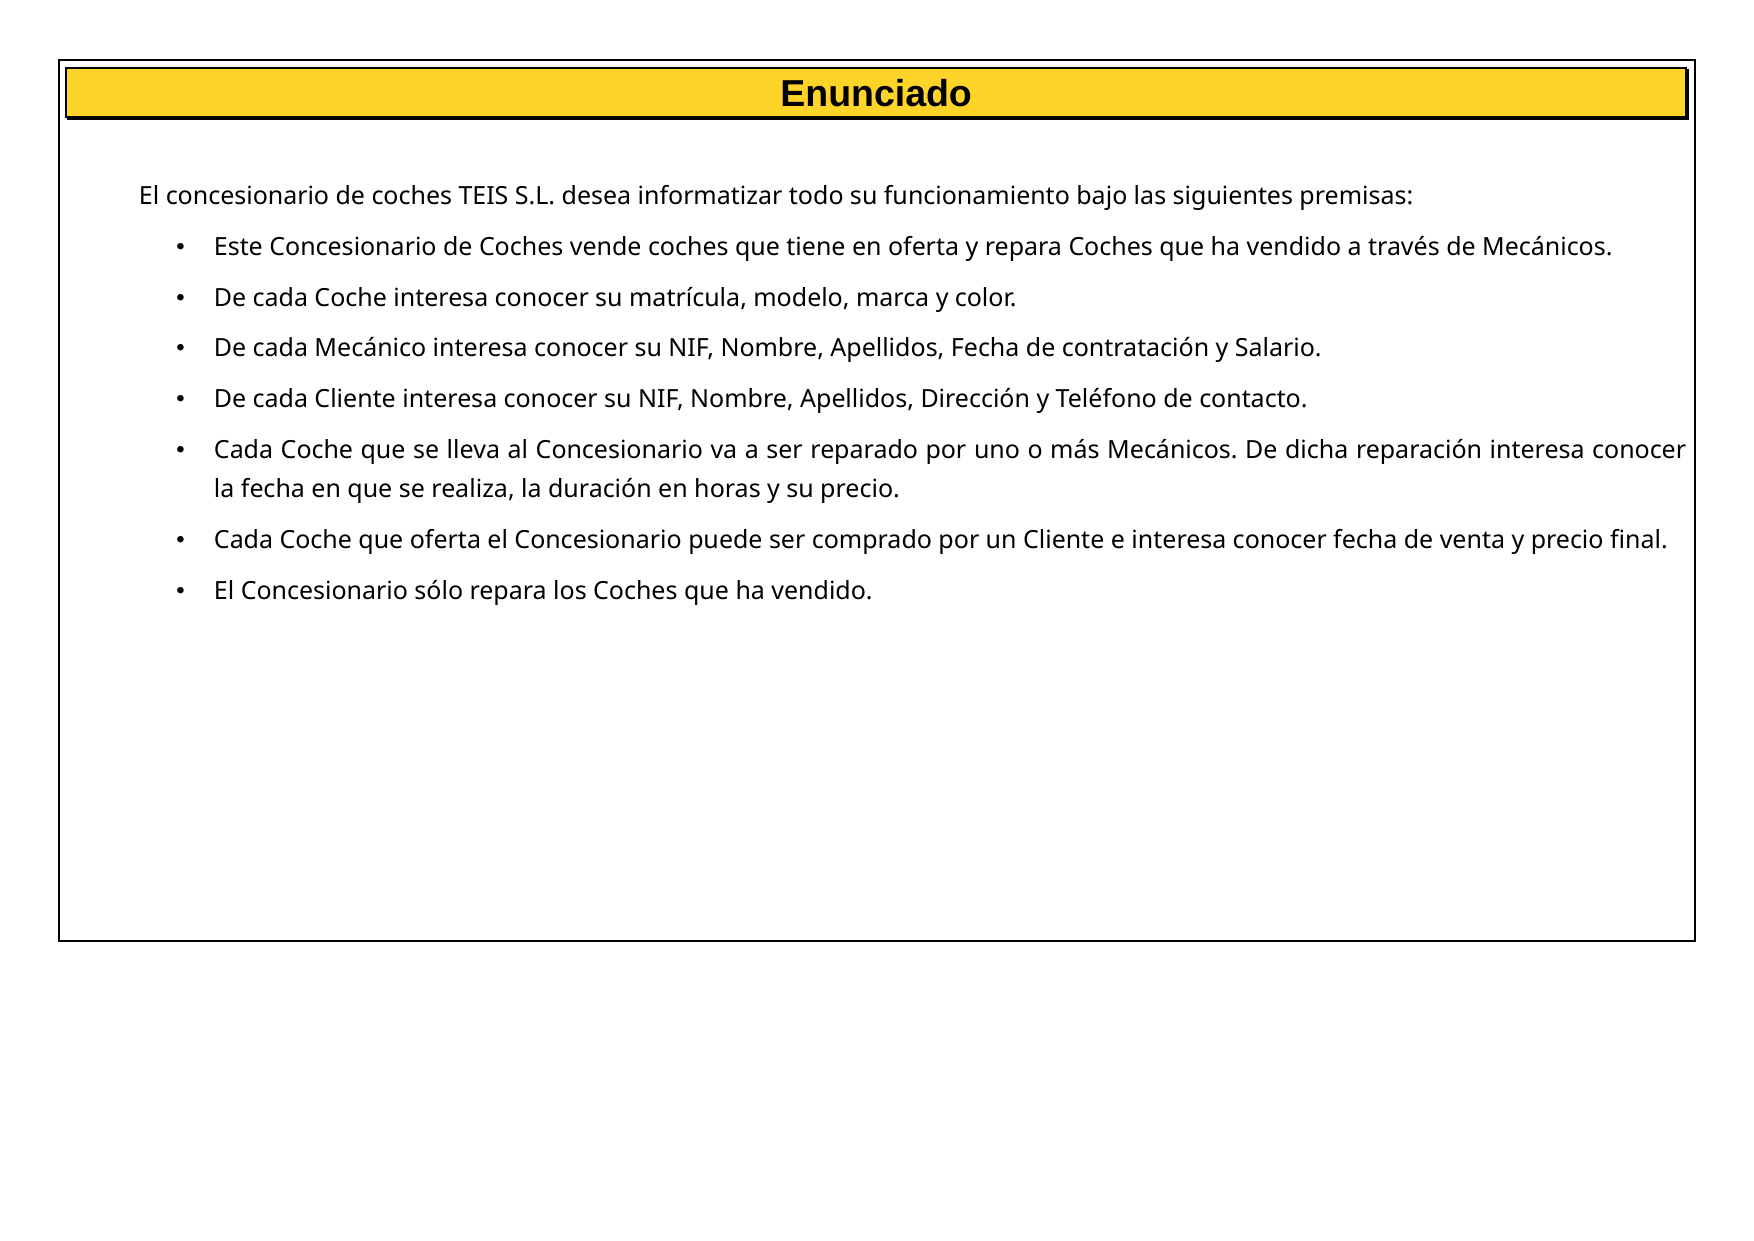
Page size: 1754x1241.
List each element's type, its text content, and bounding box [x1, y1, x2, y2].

table_cell El concesionario de coches TEIS S.L. desea informatizar todo su funcionamiento bajo las siguientes premisas: Este Concesionario de Coches vende coches que tiene en oferta y repara Coches que ha vendido a través de Mecánicos. De cada Coche interesa conocer su matrícula, modelo, marca y color. De cada Mecánico interesa conocer su NIF, Nombre, Apellidos, Fecha de contratación y Salario. De cada Cliente interesa conocer su NIF, Nombre, Apellidos, Dirección y Teléfono de contacto. Cada Coche que se lleva al Concesionario va a ser reparado por uno o más Mecánicos. De dicha reparación interesa conocer la fecha en que se realiza, la duración en horas y su precio. Cada Coche que oferta el Concesionario puede ser comprado por un Cliente e interesa conocer fecha de venta y precio final. El Concesionario sólo repara los Coches que ha vendido. [60, 126, 1694, 939]
table_header Enunciado [60, 61, 1694, 126]
